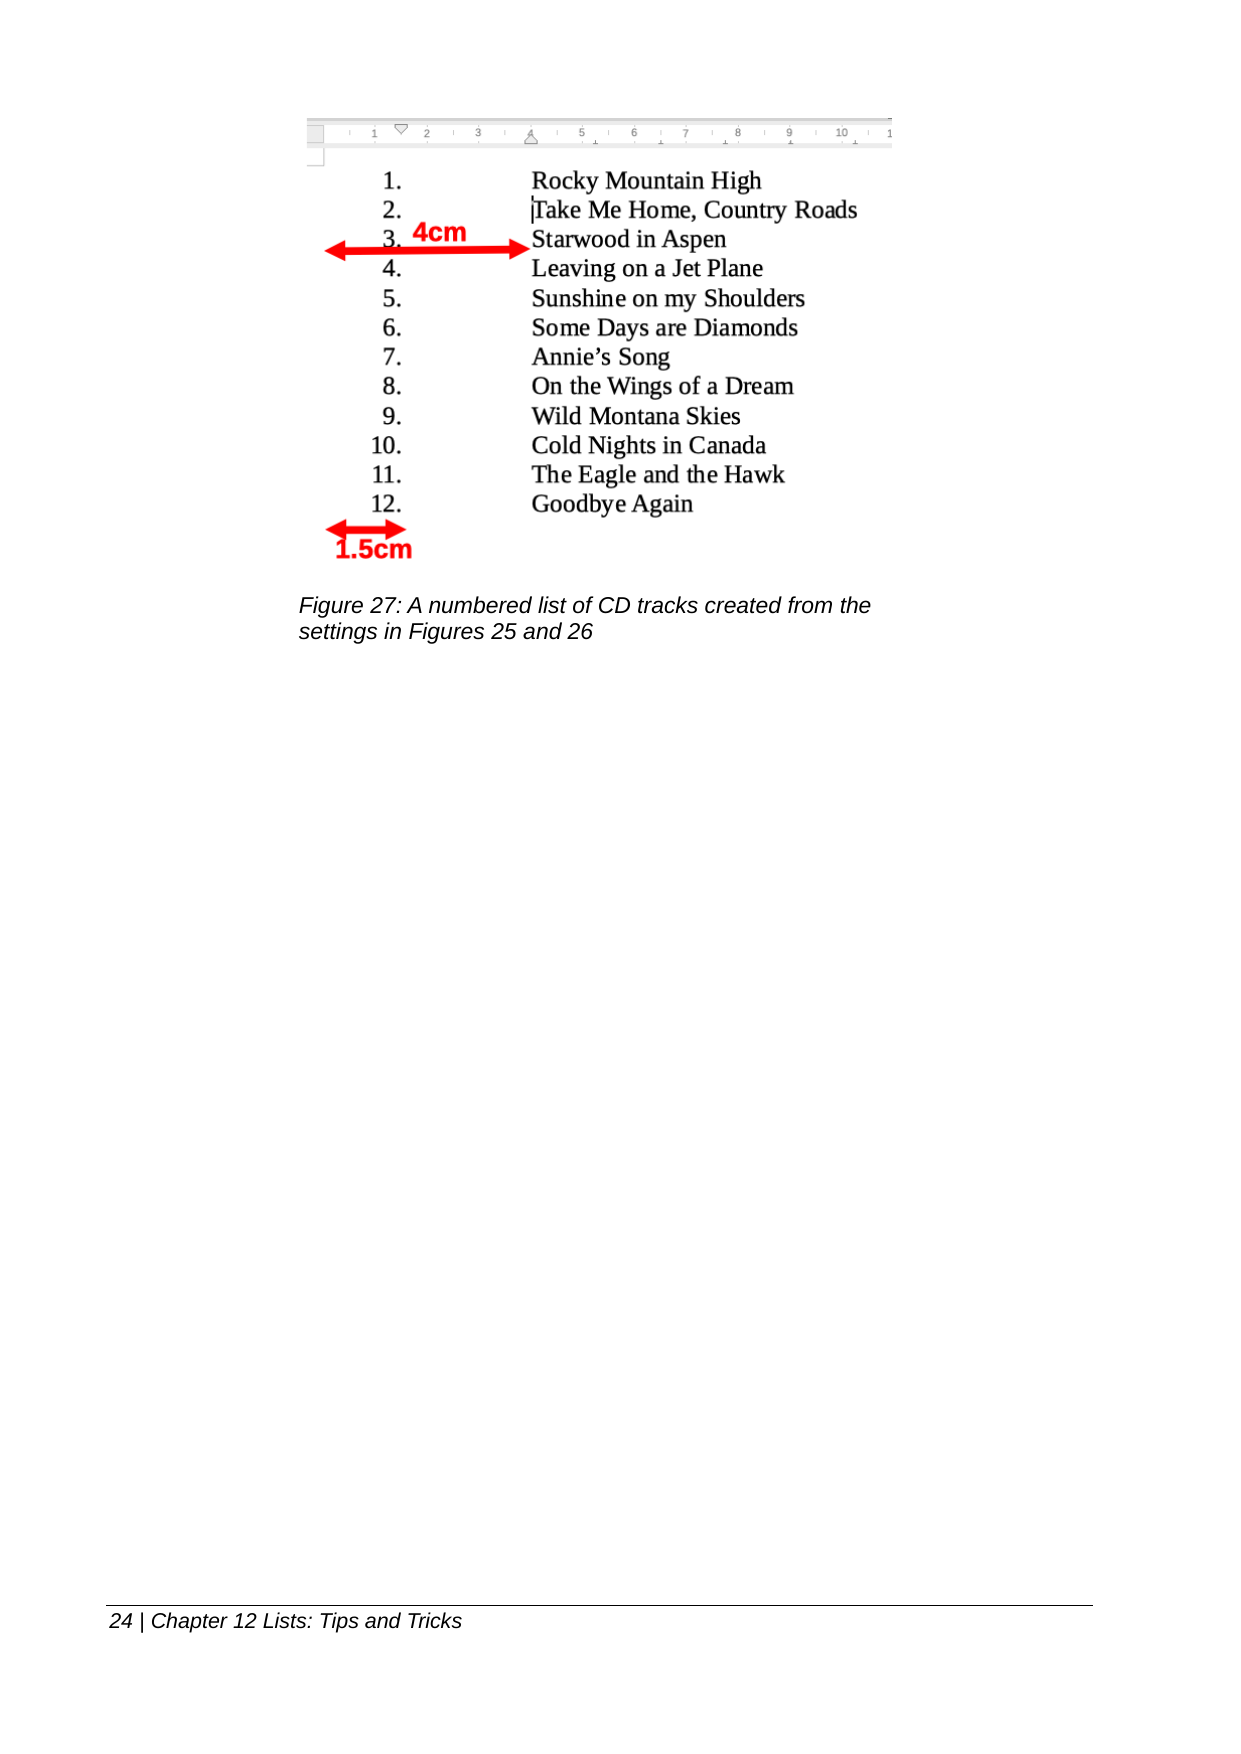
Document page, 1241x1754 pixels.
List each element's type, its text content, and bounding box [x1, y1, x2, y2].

picture [306, 118, 892, 580]
text Figure 27: A numbered list of CD tracks created from the settings in Figures 25 and 26 [299, 592, 900, 644]
